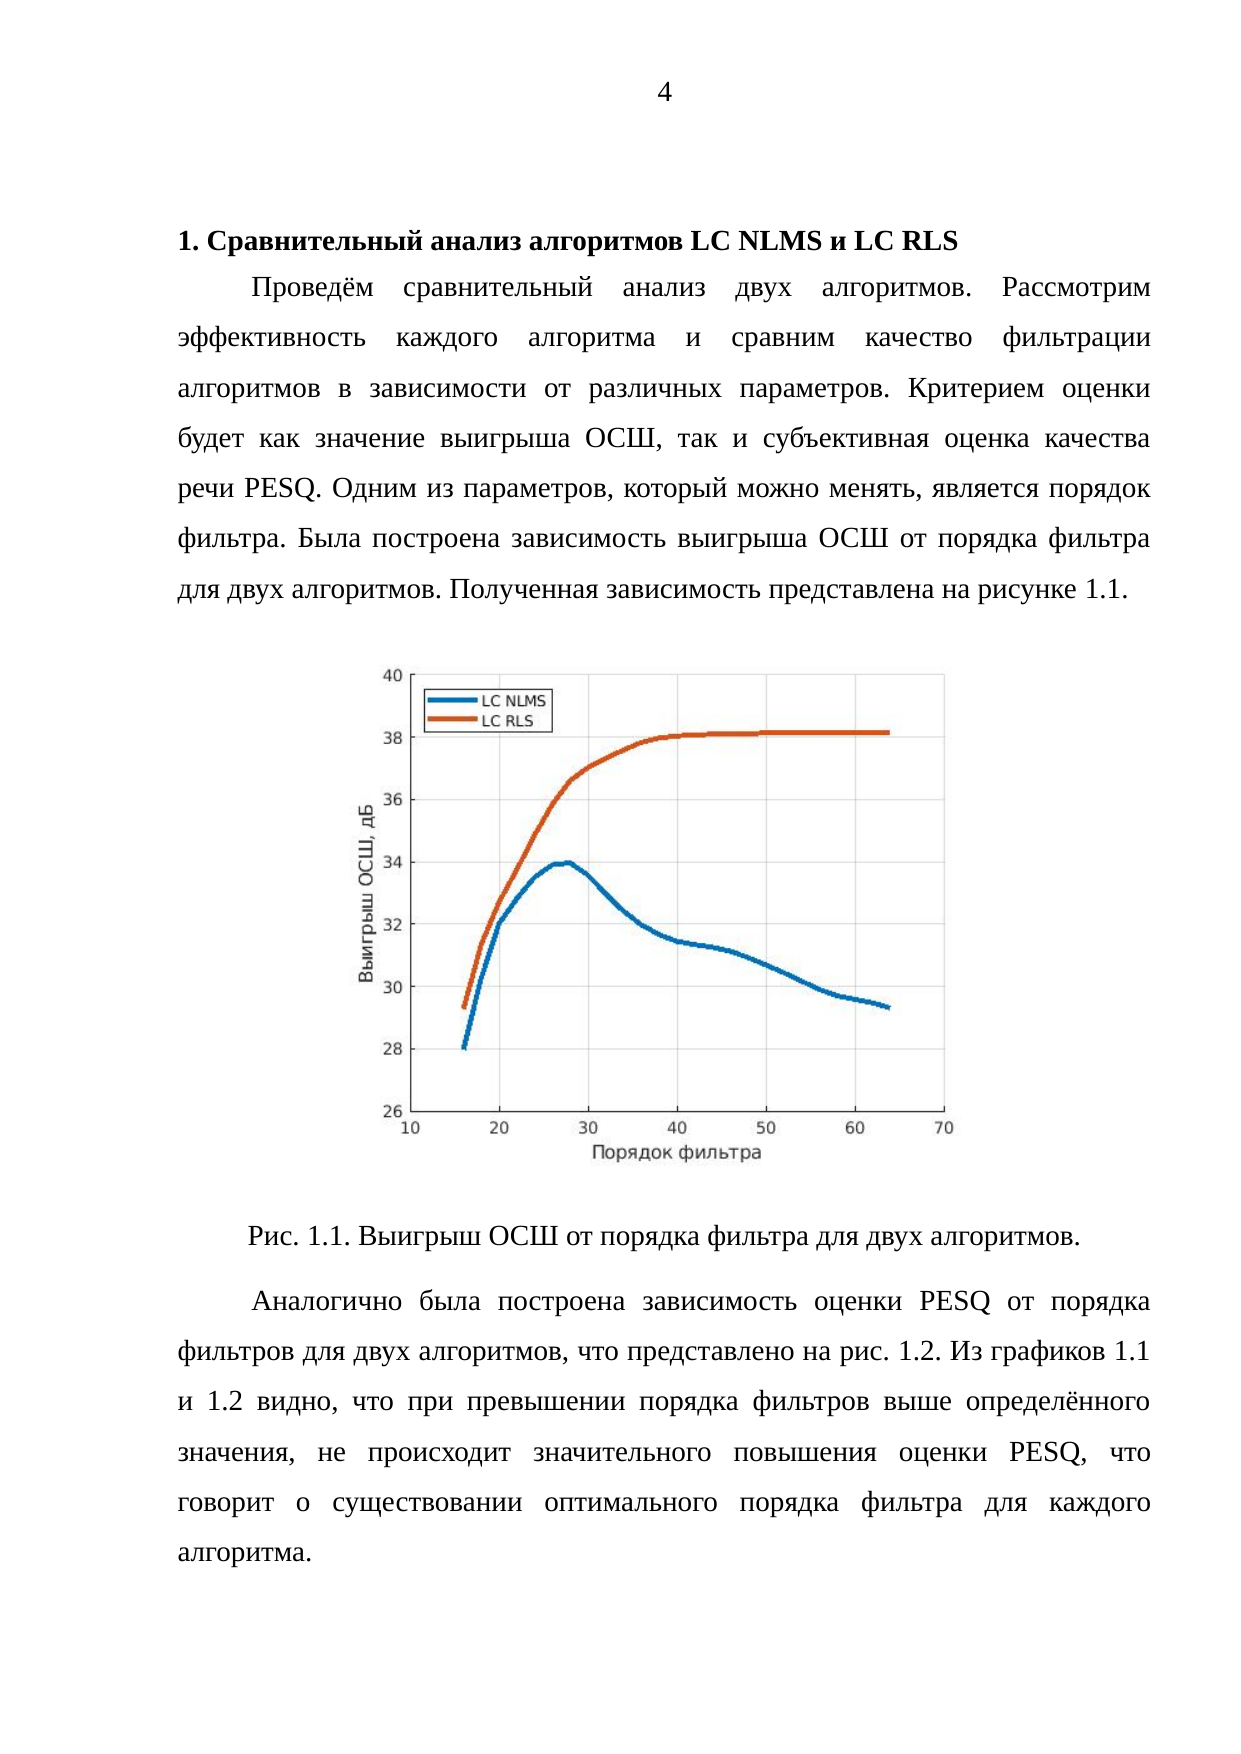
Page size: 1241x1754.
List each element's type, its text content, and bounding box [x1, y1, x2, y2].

picture [320, 635, 1009, 1170]
text Рис. 1.1. Выигрыш ОСШ от порядка фильтра для двух алгоритмов. [177, 636, 1152, 1251]
text Проведём сравнительный анализ двух алгоритмов. Рассмотрим эффективность каждого алгоритма и сравним качество фильтрации алгоритмов в зависимости от различных параметров. Критерием оценки будет как значение выигрыша ОСШ, так и субъективная оценка качества речи PESQ. Одним из параметров, который можно менять, является порядок фильтра. Была построена зависимость выигрыша ОСШ от порядка фильтра для двух алгоритмов. Полученная зависимость представлена на рисунке 1.1. [177, 269, 1152, 604]
subtitle Сравнительный анализ алгоритмов LC NLMS и LC RLS [177, 223, 1152, 257]
text Аналогично была построена зависимость оценки PESQ от порядка фильтров для двух алгоритмов, что представлено на рис. 1.2. Из графиков 1.1 и 1.2 видно, что при превышении порядка фильтров выше определённого значения, не происходит значительного повышения оценки PESQ, что говорит о существовании оптимального порядка фильтра для каждого алгоритма. [177, 1283, 1152, 1568]
